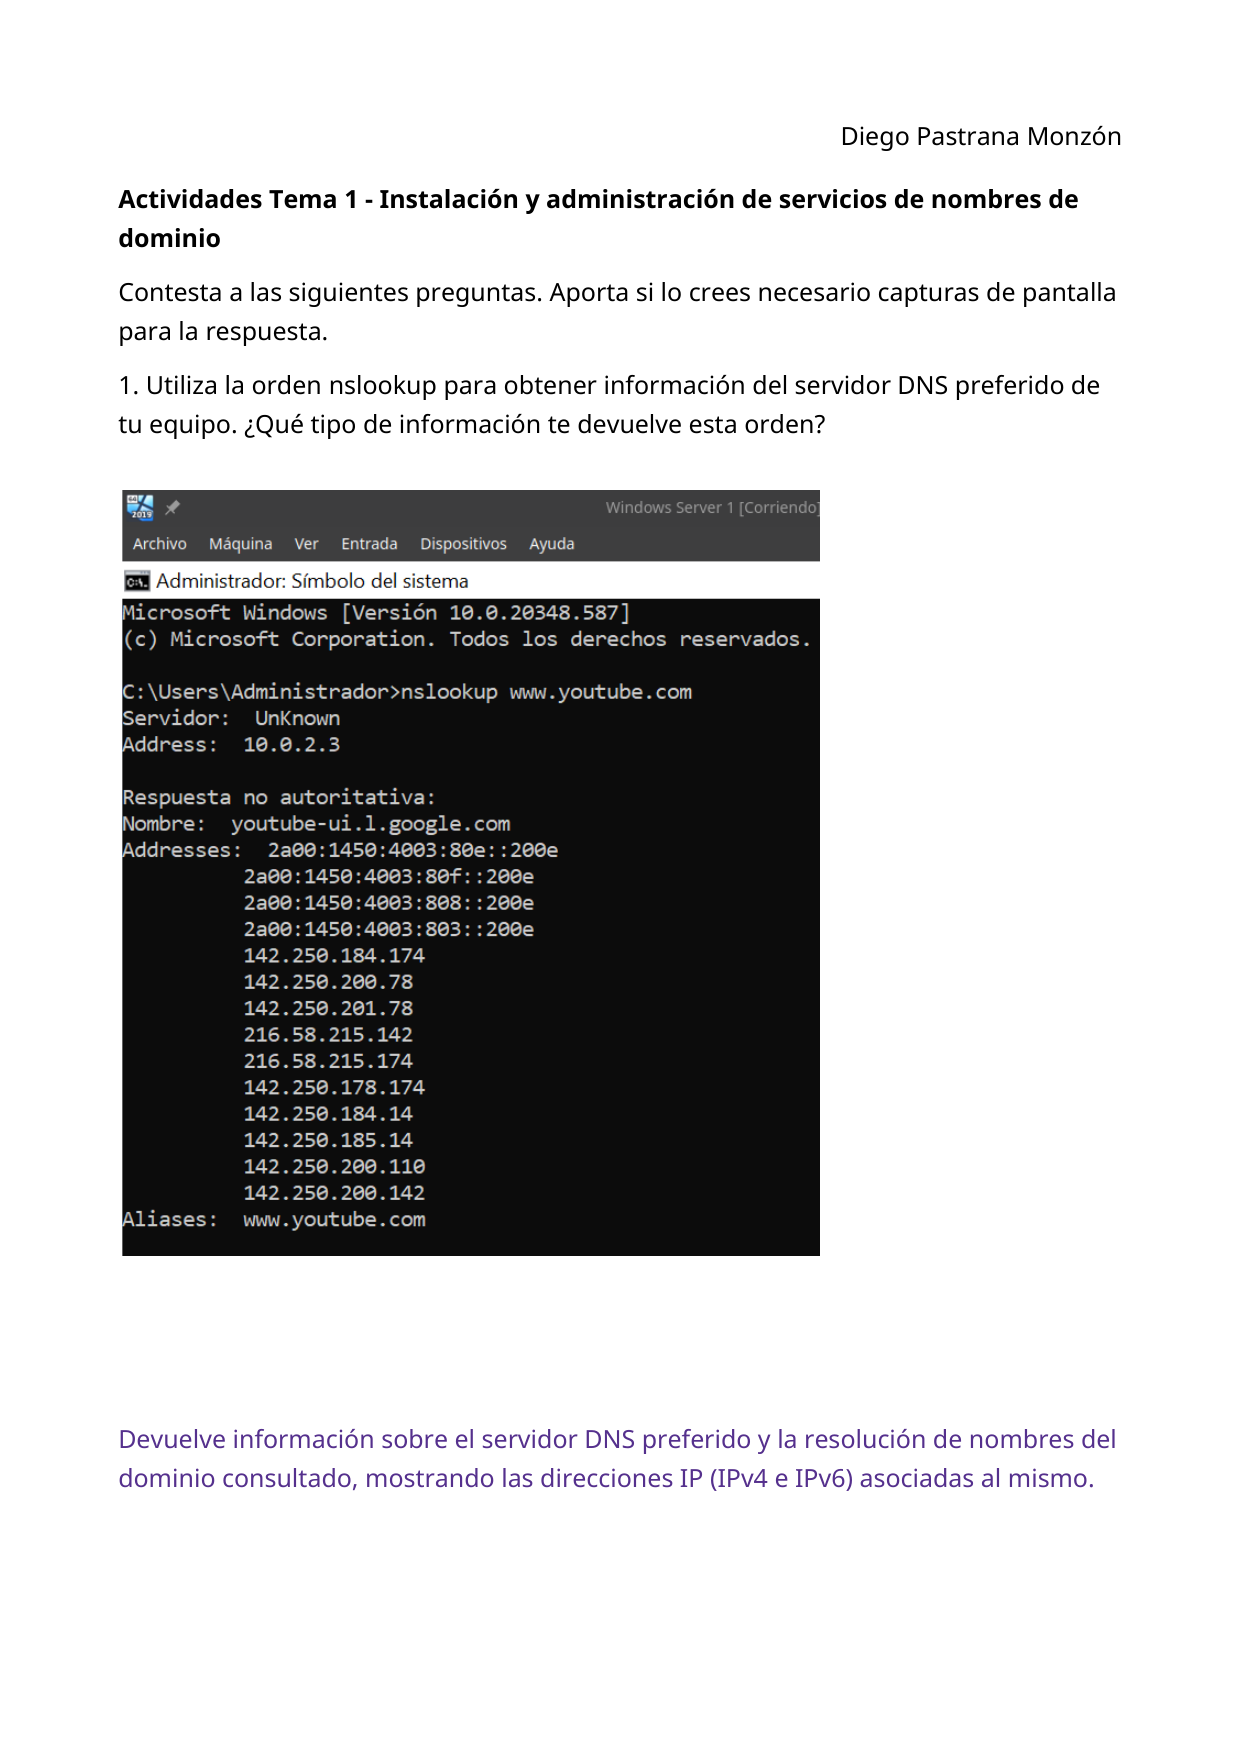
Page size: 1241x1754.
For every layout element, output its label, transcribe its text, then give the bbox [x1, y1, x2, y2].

text Devuelve información sobre el servidor DNS preferido y la resolución de nombres del dominio consultado, mostrando las direcciones IP (IPv4 e IPv6) asociadas al mismo. [118, 1422, 1122, 1495]
text Contesta a las siguientes preguntas. Aporta si lo crees necesario capturas de pantalla para la respuesta. [118, 274, 1122, 348]
picture [122, 490, 820, 1256]
text Actividades Tema 1 - Instalación y administración de servicios de nombres de dominio [118, 182, 1122, 255]
text 1. Utiliza la orden nslookup para obtener información del servidor DNS preferido de tu equipo. ¿Qué tipo de información te devuelve esta orden? [118, 367, 1122, 441]
